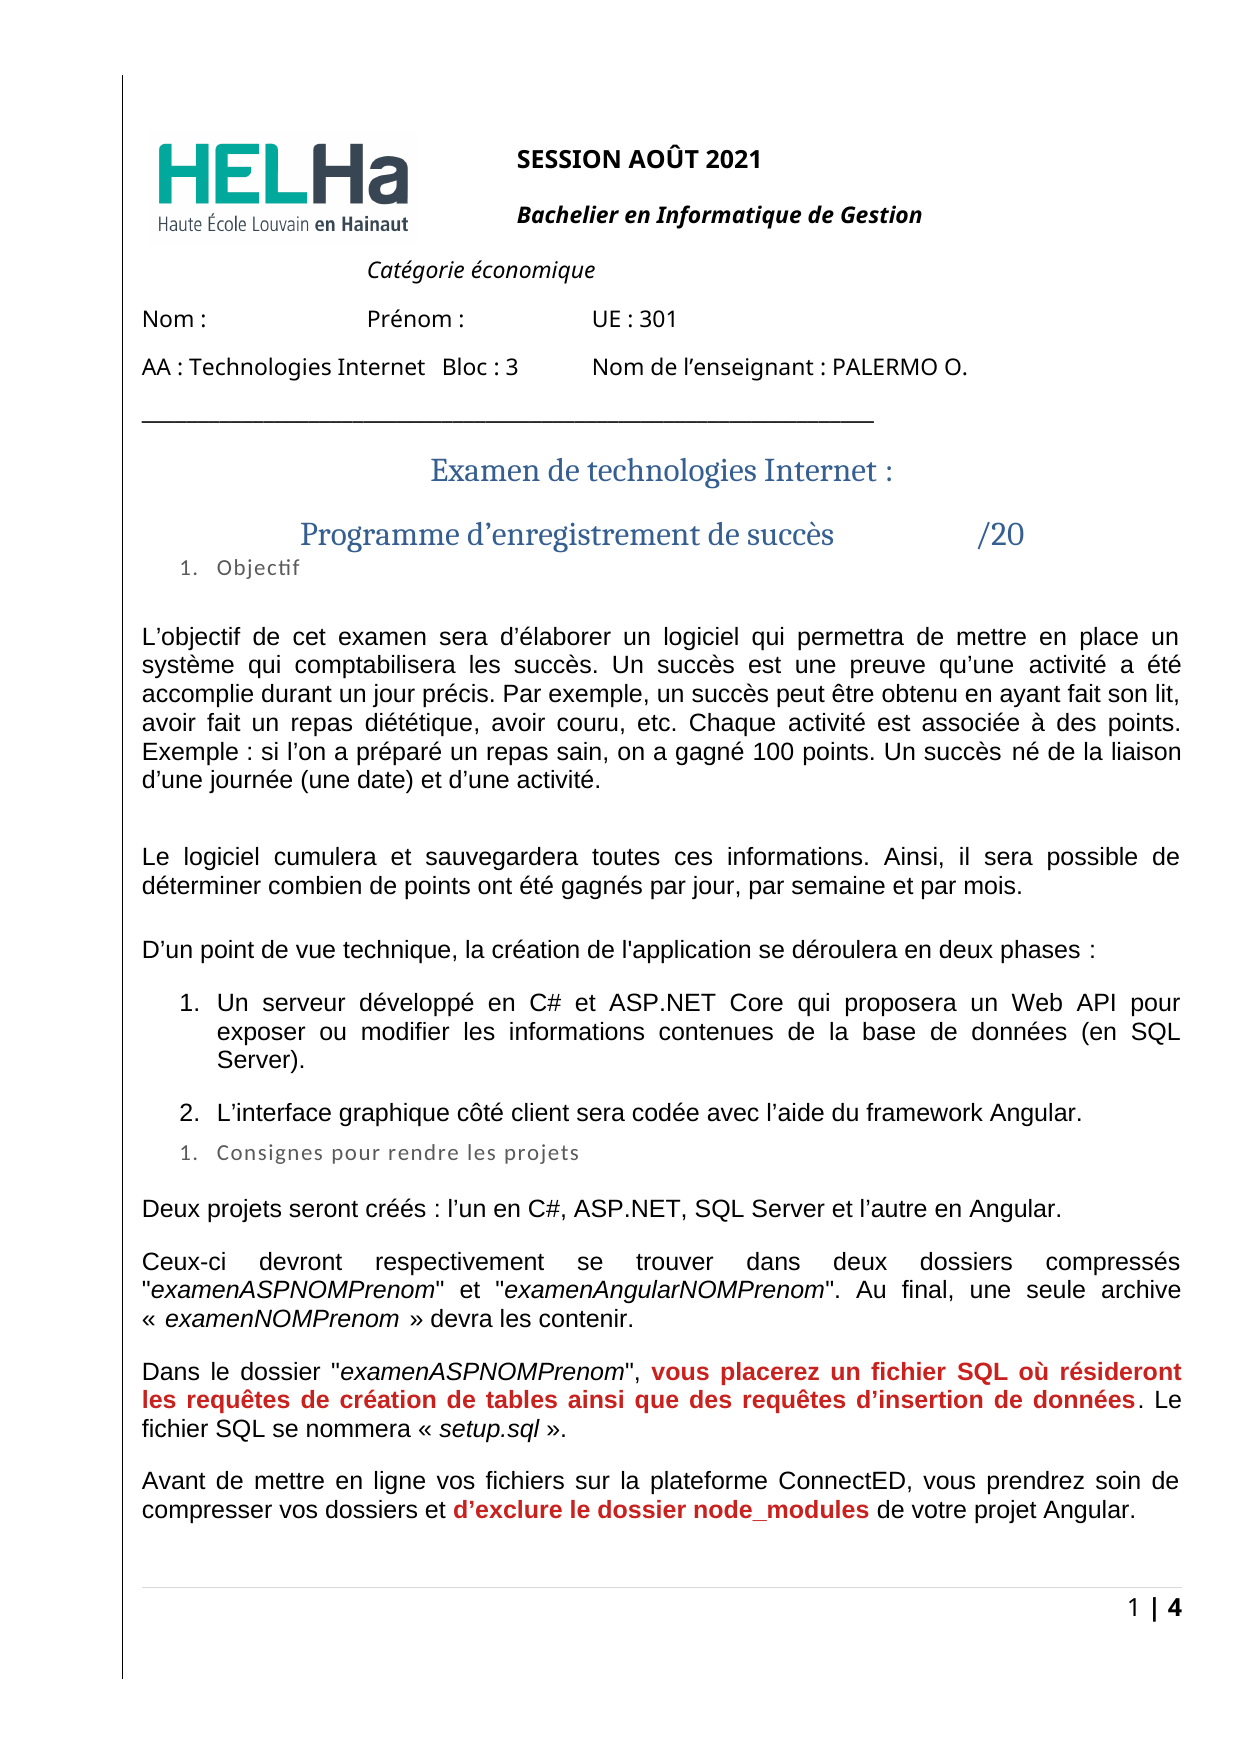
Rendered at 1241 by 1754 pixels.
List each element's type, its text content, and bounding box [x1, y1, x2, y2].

text D’un point de vue technique, la création de l'application se déroulera en deux phases : [142, 935, 1182, 964]
list L’interface graphique côté client sera codée avec l’aide du framework Angular. [179, 1097, 1182, 1126]
text Ceux-ci devront respectivement se trouver dans deux dossiers compressés "examenASPNOMPrenom" et "examenAngularNOMPrenom". Au final, une seule archive « examenNOMPrenom » devra les contenir. [142, 1247, 1182, 1333]
text AA : Technologies Internet Bloc : 3 Nom de l’enseignant : PALERMO O. [142, 351, 1182, 382]
text Deux projets seront créés : l’un en C#, ASP.NET, SQL Server et l’autre en Angular. [142, 1194, 1182, 1223]
text Bachelier en Informatique de Gestion [442, 199, 1182, 230]
list Un serveur développé en C# et ASP.NET Core qui proposera un Web API pour exposer ou modifier les informations contenues de la base de données (en SQL Server). [179, 988, 1182, 1074]
text Dans le dossier "examenASPNOMPrenom", vous placerez un fichier SQL où résideront les requêtes de création de tables ainsi que des requêtes d’insertion de données. Le fichier SQL se nommera « setup.sql ». [142, 1357, 1182, 1443]
text Avant de mettre en ligne vos fichiers sur la plateforme ConnectED, vous prendrez soin de compresser vos dossiers et d’exclure le dossier node_modules de votre projet Angular. [142, 1466, 1182, 1524]
text L’objectif de cet examen sera d’élaborer un logiciel qui permettra de mettre en place un système qui comptabilisera les succès. Un succès est une preuve qu’une activité a été accomplie durant un jour précis. Par exemple, un succès peut être obtenu en ayant fait son lit, avoir fait un repas diététique, avoir couru, etc. Chaque activité est associée à des points. Exemple : si l’on a préparé un repas sain, on a gagné 100 points. Un succès né de la liaison d’une journée (une date) et d’une activité. [142, 622, 1182, 794]
subtitle Programme d’enregistrement de succès /20 [142, 515, 1182, 553]
subtitle Consignes pour rendre les projets [179, 1138, 1182, 1166]
subtitle Examen de technologies Internet : [142, 452, 1182, 490]
text Catégorie économique [142, 254, 1182, 285]
text SESSION AOÛT 2021 [442, 142, 1182, 176]
text Le logiciel cumulera et sauvegardera toutes ces informations. Ainsi, il sera possible de déterminer combien de points ont été gagnés par jour, par semaine et par mois. [142, 842, 1182, 899]
text __________________________________________________________________ [142, 393, 1182, 427]
picture [148, 131, 418, 244]
subtitle Objectif [179, 553, 1182, 581]
text Nom : Prénom : UE : 301 [142, 303, 1182, 334]
